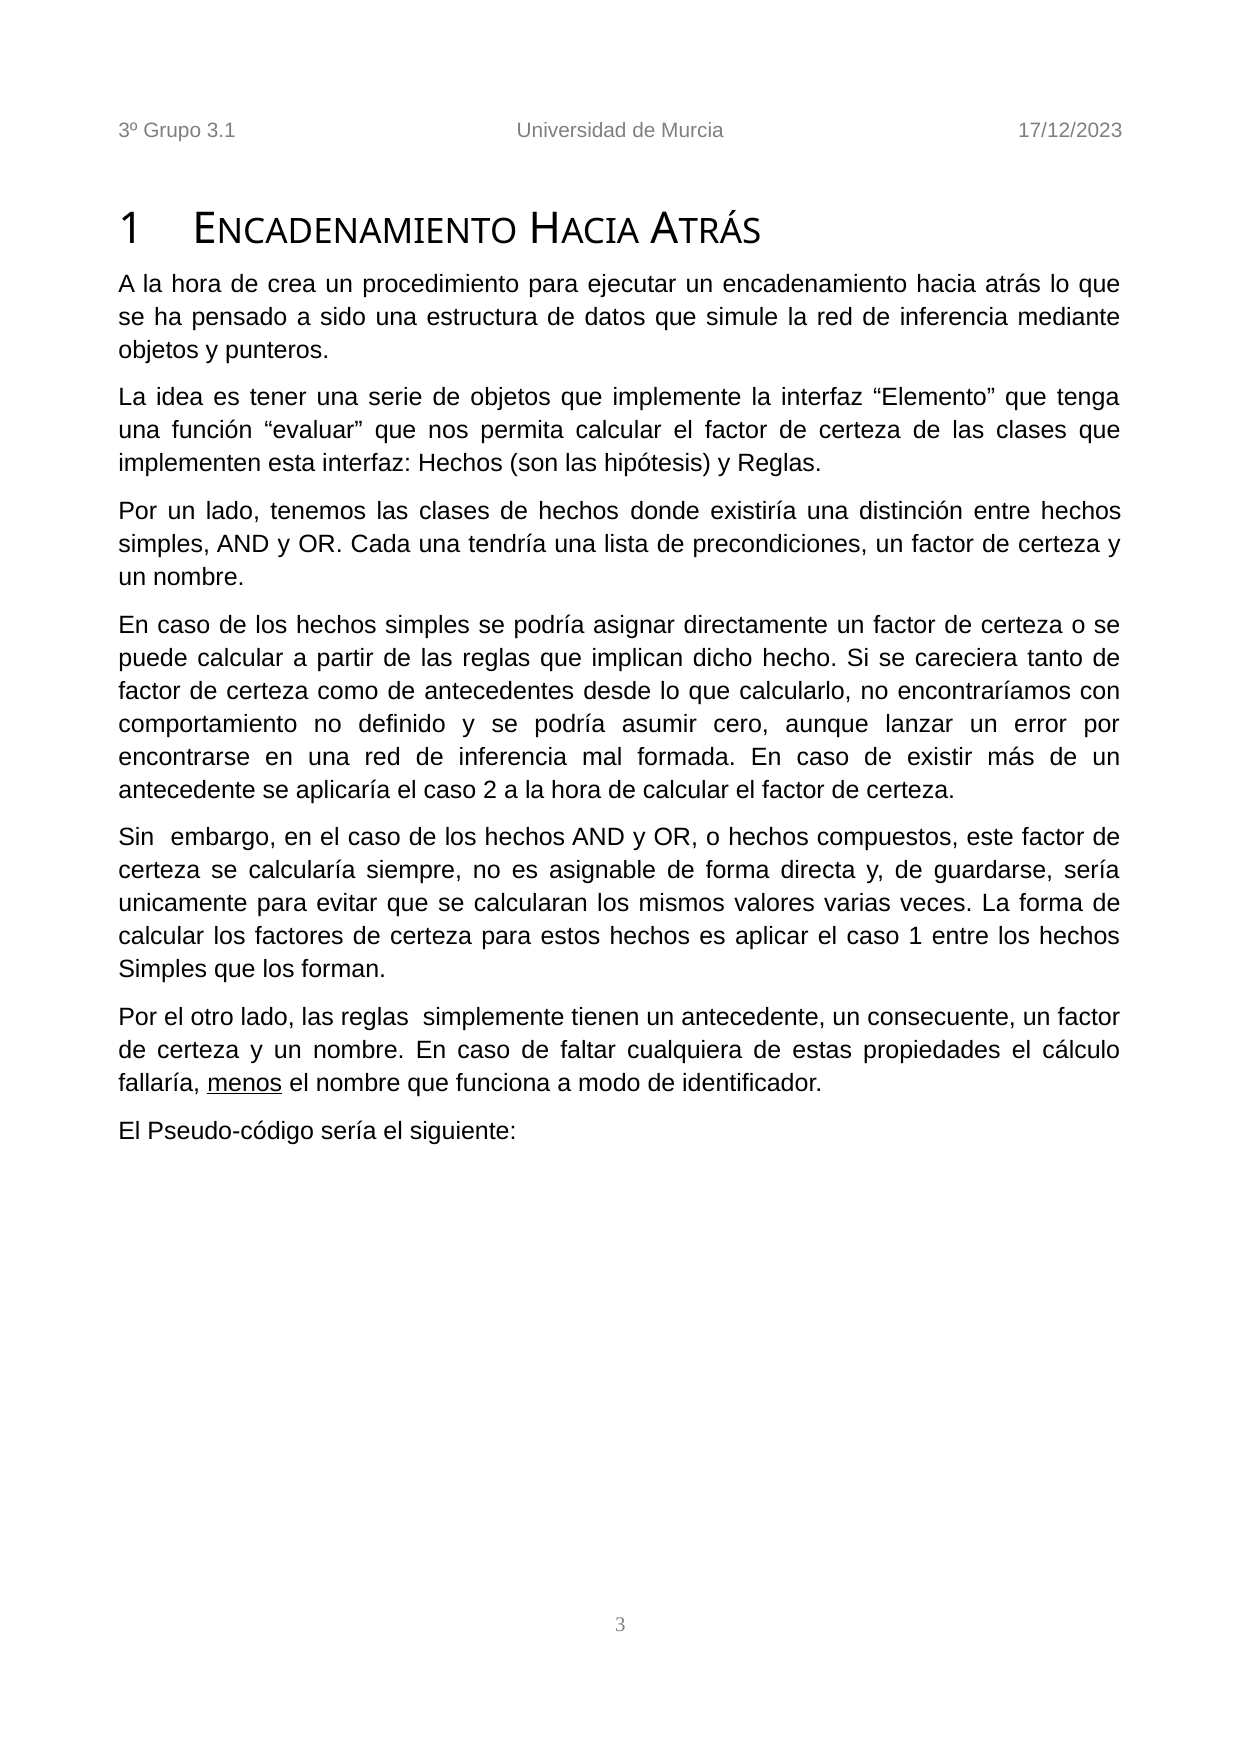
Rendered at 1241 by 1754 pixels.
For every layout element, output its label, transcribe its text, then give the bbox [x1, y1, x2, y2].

text Por un lado, tenemos las clases de hechos donde existiría una distinción entre hechos simples, AND y OR. Cada una tendría una lista de precondiciones, un factor de certeza y un nombre. [118, 496, 1122, 591]
text En caso de los hechos simples se podría asignar directamente un factor de certeza o se puede calcular a partir de las reglas que implican dicho hecho. Si se careciera tanto de factor de certeza como de antecedentes desde lo que calcularlo, no encontraríamos con comportamiento no definido y se podría asumir cero, aunque lanzar un error por encontrarse en una red de inferencia mal formada. En caso de existir más de un antecedente se aplicaría el caso 2 a la hora de calcular el factor de certeza. [118, 609, 1122, 803]
text Por el otro lado, las reglas simplemente tienen un antecedente, un consecuente, un factor de certeza y un nombre. En caso de faltar cualquiera de estas propiedades el cálculo fallaría, menos el nombre que funciona a modo de identificador. [118, 1002, 1122, 1097]
text La idea es tener una serie de objetos que implemente la interfaz “Elemento” que tenga una función “evaluar” que nos permita calcular el factor de certeza de las clases que implementen esta interfaz: Hechos (son las hipótesis) y Reglas. [118, 382, 1122, 477]
text Sin embargo, en el caso de los hechos AND y OR, o hechos compuestos, este factor de certeza se calcularía siempre, no es asignable de forma directa y, de guardarse, sería unicamente para evitar que se calcularan los mismos valores varias veces. La forma de calcular los factores de certeza para estos hechos es aplicar el caso 1 entre los hechos Simples que los forman. [118, 822, 1122, 983]
text El Pseudo-código sería el siguiente: [118, 1116, 1122, 1144]
text A la hora de crea un procedimiento para ejecutar un encadenamiento hacia atrás lo que se ha pensado a sido una estructura de datos que simule la red de inferencia mediante objetos y punteros. [118, 269, 1122, 363]
subtitle Encadenamiento Hacia Atrás [118, 197, 1122, 256]
